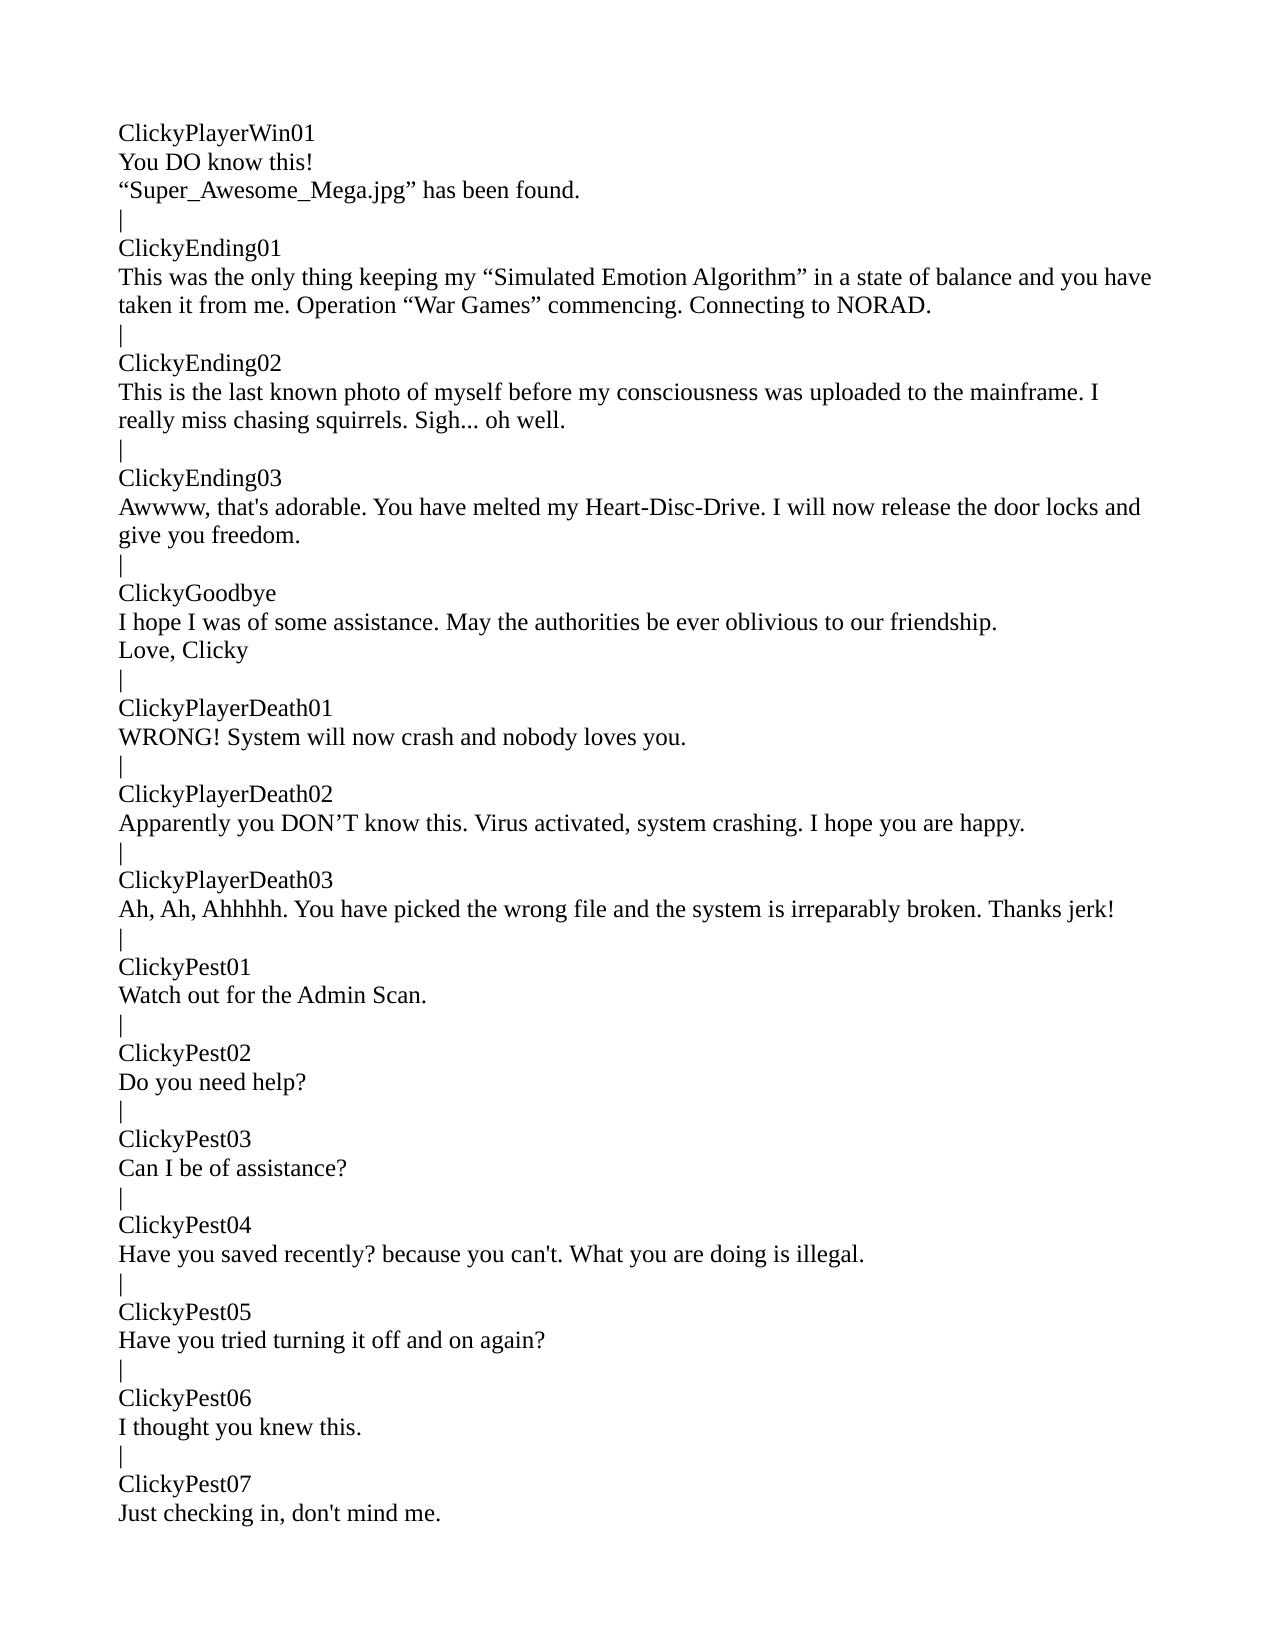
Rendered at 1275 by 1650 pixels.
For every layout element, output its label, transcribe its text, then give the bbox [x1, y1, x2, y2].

text I hope I was of some assistance. May the authorities be ever oblivious to our friendship. [118, 607, 1157, 636]
text WRONG! System will now crash and nobody loves you. [118, 722, 1157, 751]
text | [118, 923, 1157, 952]
text ClickyPest01 [118, 952, 1157, 981]
text | [118, 664, 1157, 693]
text | [118, 319, 1157, 348]
text ClickyPest07 [118, 1469, 1157, 1498]
text | [118, 204, 1157, 233]
text I thought you knew this. [118, 1412, 1157, 1441]
text Awwww, that's adorable. You have melted my Heart-Disc-Drive. I will now release the door locks and give you freedom. [118, 492, 1157, 549]
text ClickyPest05 [118, 1297, 1157, 1326]
text | [118, 1096, 1157, 1124]
text Do you need help? [118, 1067, 1157, 1096]
text ClickyPest03 [118, 1124, 1157, 1153]
text Ah, Ah, Ahhhhh. You have picked the wrong file and the system is irreparably broken. Thanks jerk! [118, 894, 1157, 923]
text | [118, 434, 1157, 463]
text Just checking in, don't mind me. [118, 1498, 1157, 1527]
text | [118, 1009, 1157, 1038]
text ClickyEnding03 [118, 463, 1157, 492]
text ClickyEnding01 [118, 233, 1157, 262]
text ClickyPest04 [118, 1211, 1157, 1239]
text Apparently you DON’T know this. Virus activated, system crashing. I hope you are happy. [118, 808, 1157, 837]
text You DO know this! [118, 147, 1157, 176]
text Can I be of assistance? [118, 1153, 1157, 1182]
text ClickyPlayerDeath01 [118, 693, 1157, 722]
text ClickyEnding02 [118, 348, 1157, 377]
text | [118, 1268, 1157, 1297]
text ClickyPest02 [118, 1038, 1157, 1067]
text ClickyGoodbye [118, 578, 1157, 607]
text “Super_Awesome_Mega.jpg” has been found. [118, 176, 1157, 204]
text This is the last known photo of myself before my consciousness was uploaded to the mainframe. I really miss chasing squirrels. Sigh... oh well. [118, 377, 1157, 434]
text ClickyPest06 [118, 1383, 1157, 1412]
text | [118, 1354, 1157, 1383]
text Have you saved recently? because you can't. What you are doing is illegal. [118, 1239, 1157, 1268]
text ClickyPlayerDeath03 [118, 866, 1157, 894]
text | [118, 1441, 1157, 1469]
text Love, Clicky [118, 636, 1157, 664]
text ClickyPlayerDeath02 [118, 779, 1157, 808]
text | [118, 1182, 1157, 1211]
text Have you tried turning it off and on again? [118, 1326, 1157, 1354]
text | [118, 837, 1157, 866]
text | [118, 751, 1157, 779]
text Watch out for the Admin Scan. [118, 981, 1157, 1009]
text ClickyPlayerWin01 [118, 118, 1157, 147]
text | [118, 549, 1157, 578]
text This was the only thing keeping my “Simulated Emotion Algorithm” in a state of balance and you have taken it from me. Operation “War Games” commencing. Connecting to NORAD. [118, 262, 1157, 319]
